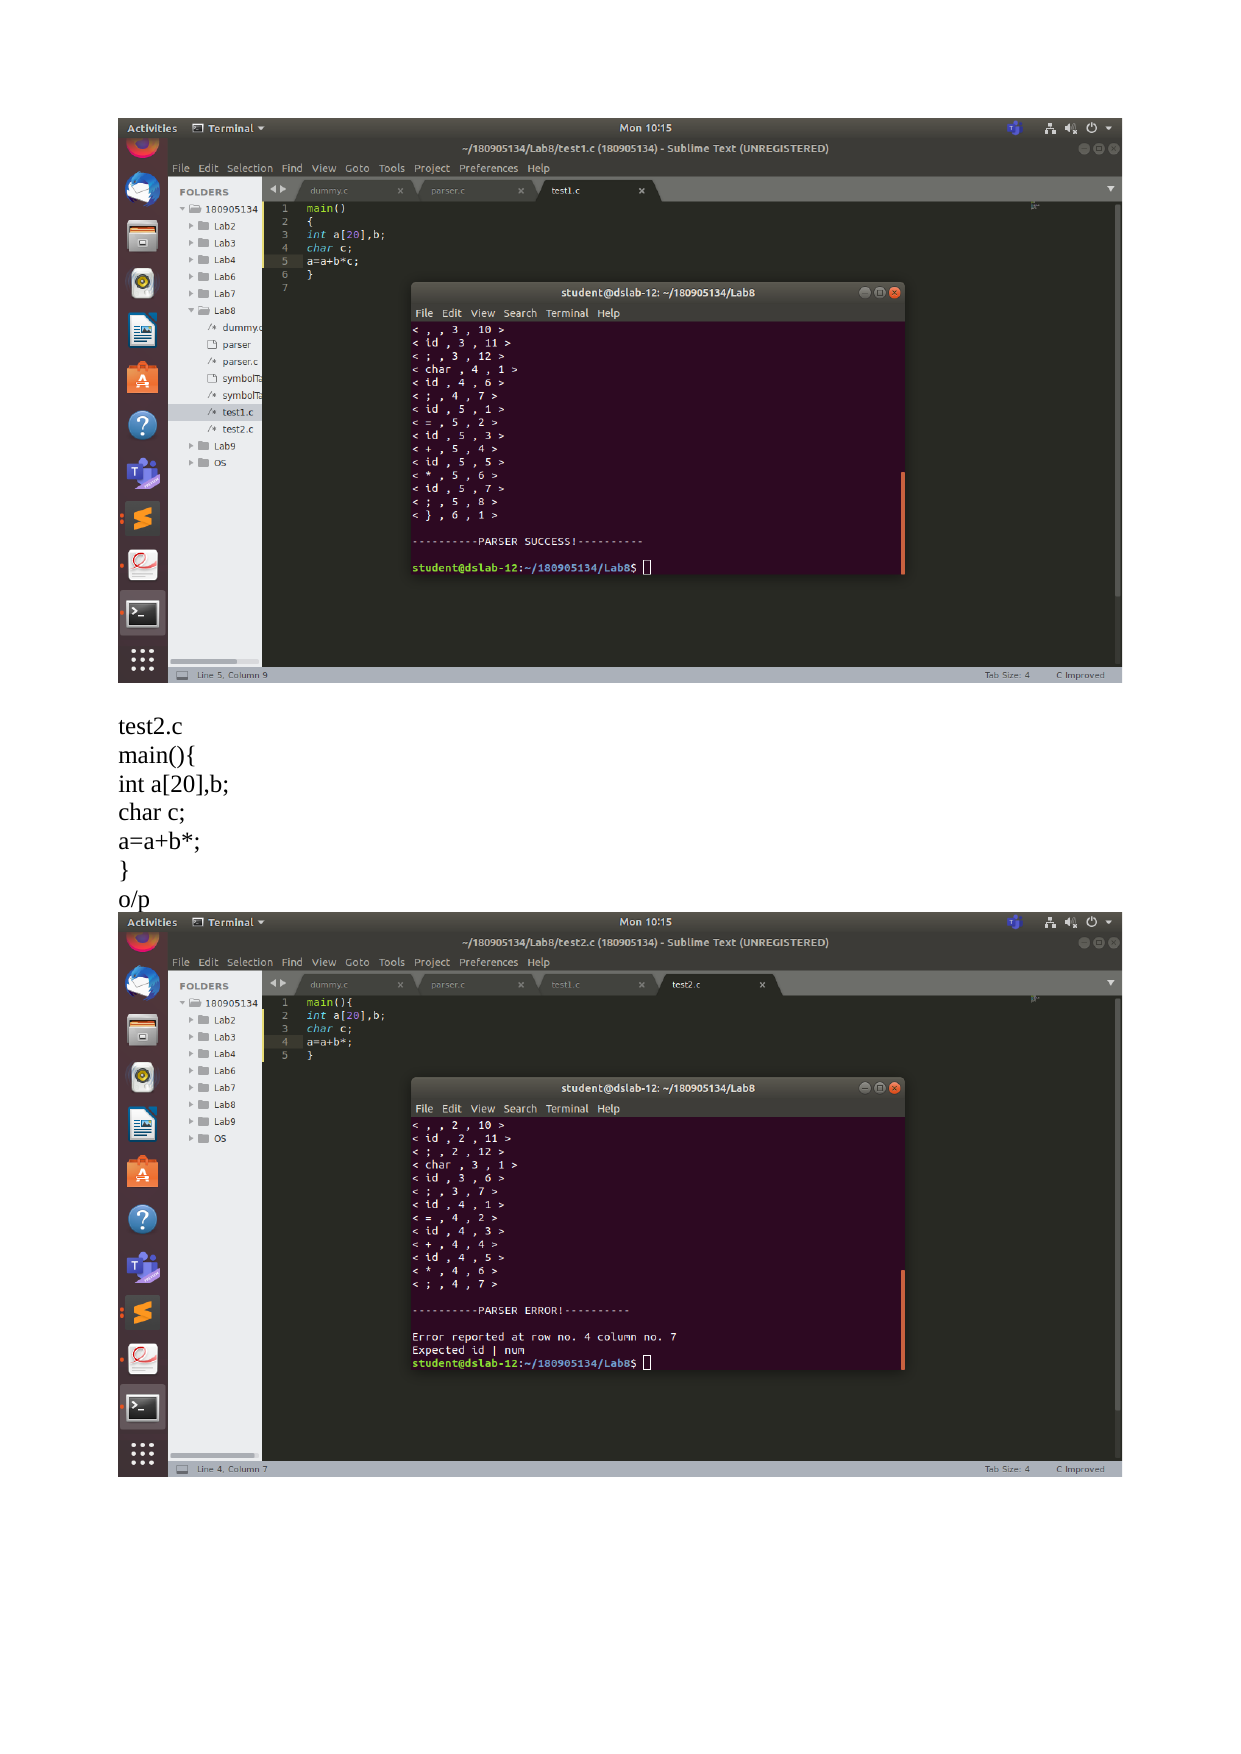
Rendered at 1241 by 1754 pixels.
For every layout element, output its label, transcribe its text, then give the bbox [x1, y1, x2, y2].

text int a[20],b; [118, 769, 1122, 797]
text o/p [118, 884, 1122, 912]
text a=a+b*; [118, 826, 1122, 855]
picture [118, 118, 1123, 683]
text test2.c [118, 711, 1122, 740]
text } [118, 855, 1122, 884]
text main(){ [118, 740, 1122, 769]
picture [118, 912, 1123, 1477]
text char c; [118, 797, 1122, 826]
